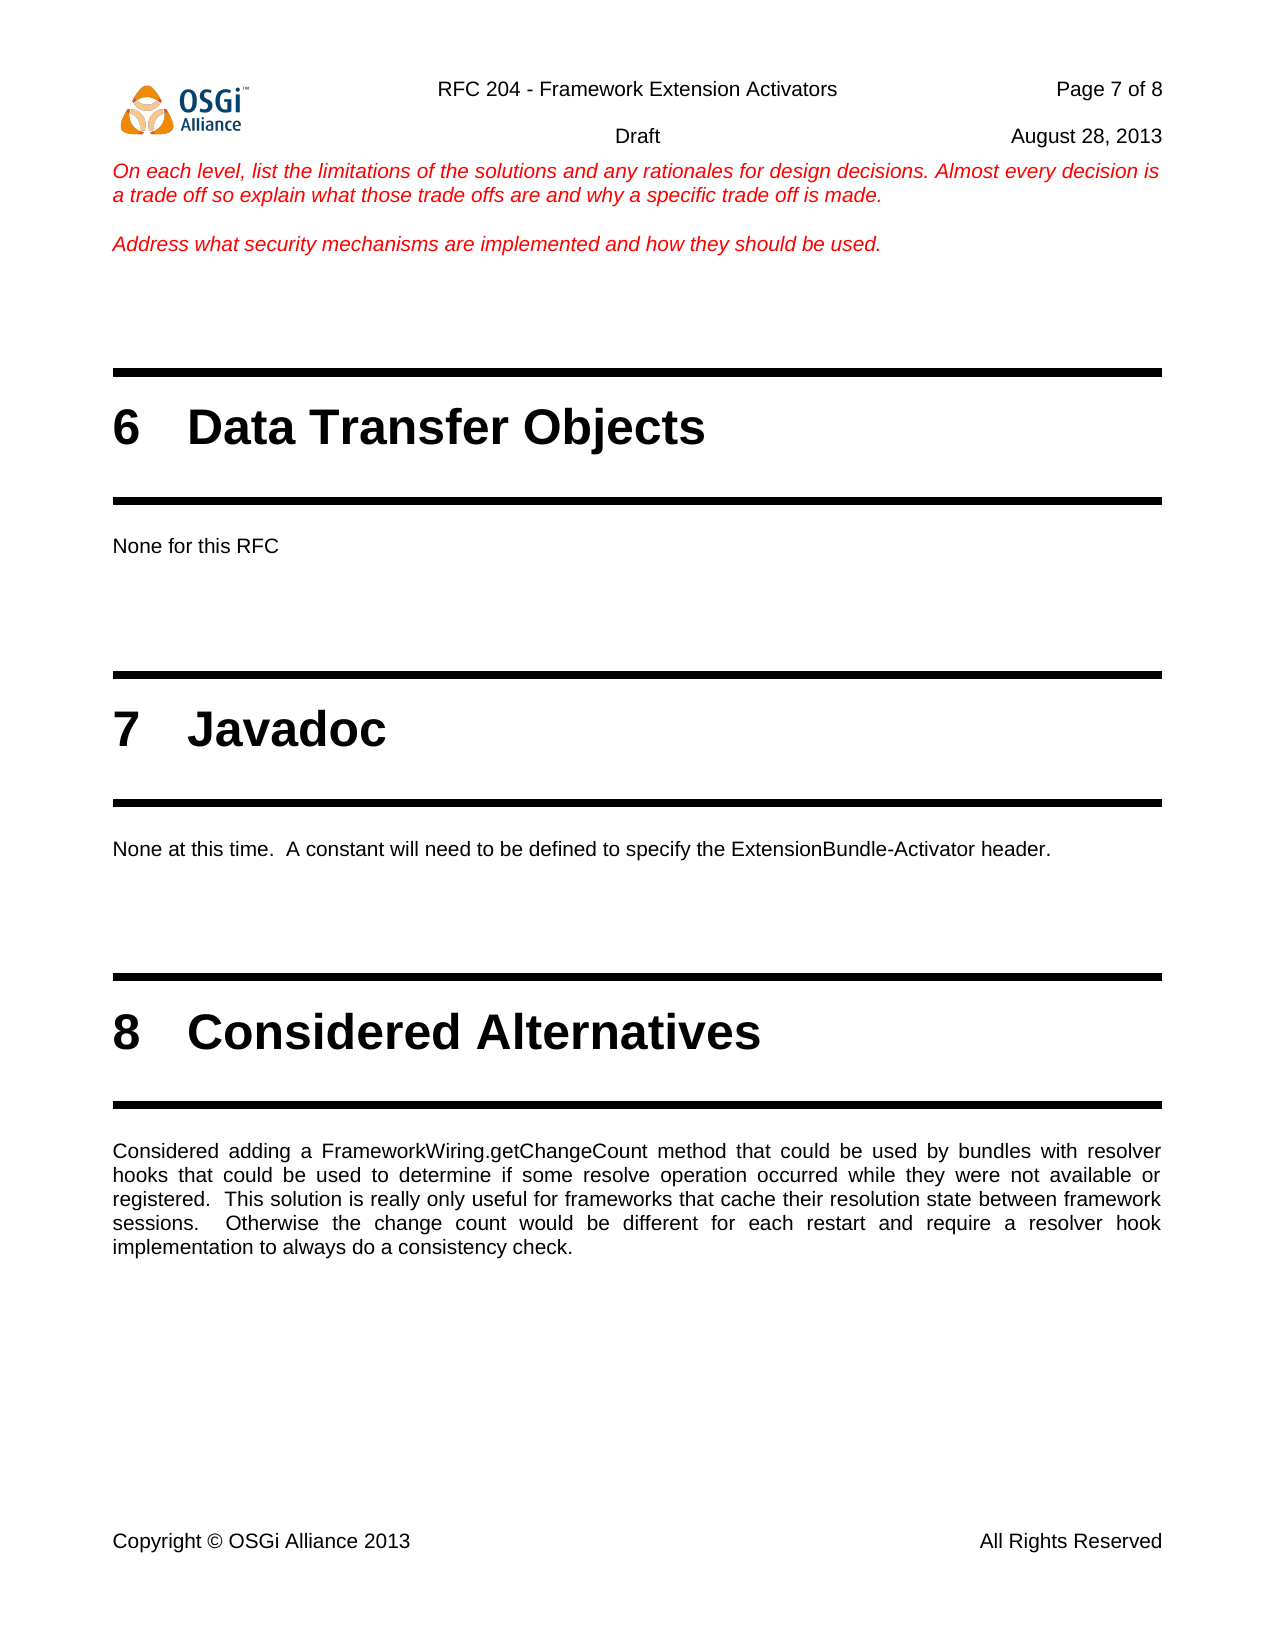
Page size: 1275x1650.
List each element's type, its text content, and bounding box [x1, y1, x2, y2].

subtitle Javadoc [112, 672, 1162, 807]
picture [113, 78, 257, 142]
text Considered adding a FrameworkWiring.getChangeCount method that could be used by bundles with resolver hooks that could be used to determine if some resolve operation occurred while they were not available or registered. This solution is really only useful for frameworks that cache their resolution state between framework sessions. Otherwise the change count would be different for each restart and require a resolver hook implementation to always do a consistency check. [112, 1139, 1162, 1258]
text None for this RFC [112, 534, 1162, 558]
subtitle Data Transfer Objects [112, 369, 1162, 505]
subtitle Considered Alternatives [112, 974, 1162, 1109]
text On each level, list the limitations of the solutions and any rationales for design decisions. Almost every decision is a trade off so explain what those trade offs are and why a specific trade off is made. [112, 159, 1162, 207]
text Address what security mechanisms are implemented and how they should be used. [112, 232, 1162, 256]
text None at this time. A constant will need to be defined to specify the ExtensionBundle-Activator header. [112, 836, 1162, 860]
